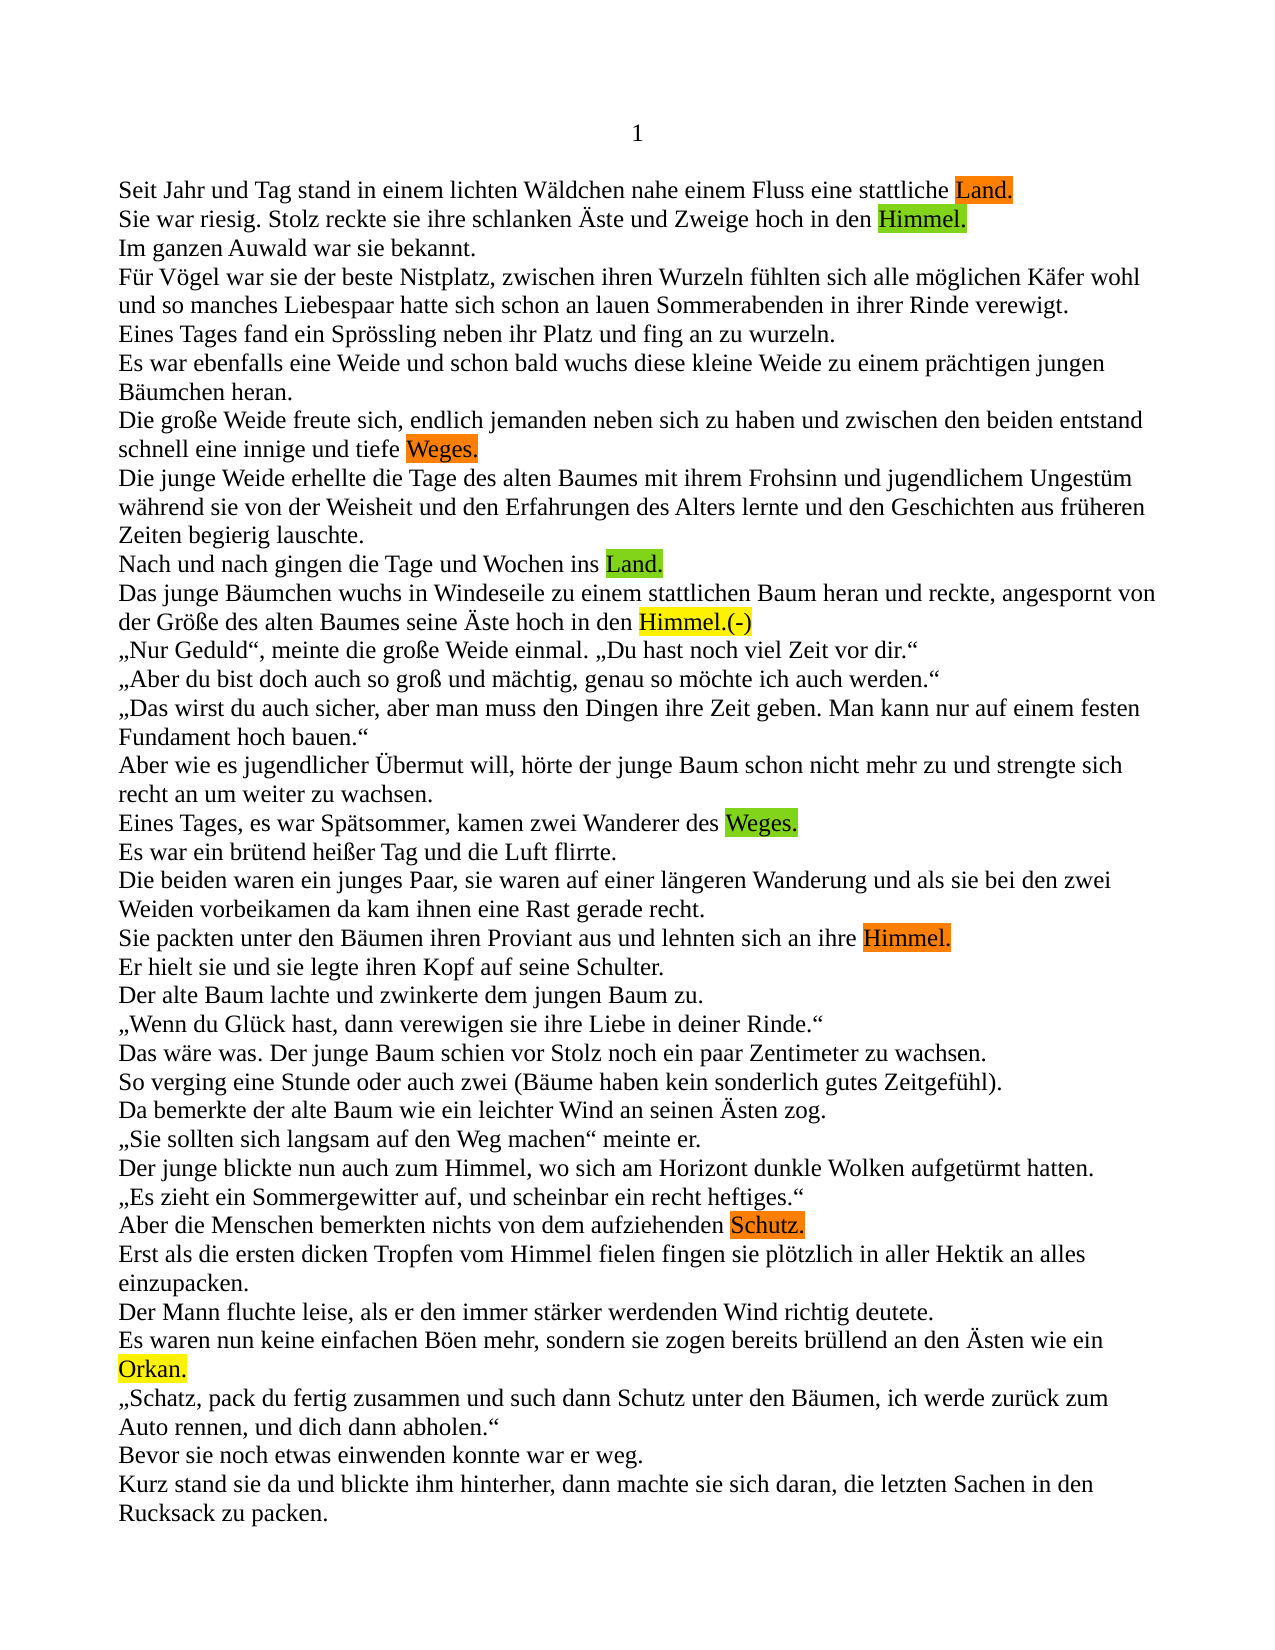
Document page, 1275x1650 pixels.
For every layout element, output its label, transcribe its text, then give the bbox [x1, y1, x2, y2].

text Es war ebenfalls eine Weide und schon bald wuchs diese kleine Weide zu einem prächtigen jungen Bäumchen heran. [118, 348, 1157, 406]
text Nach und nach gingen die Tage und Wochen ins Land. [118, 549, 1157, 578]
text Aber die Menschen bemerkten nichts von dem aufziehenden Schutz. [118, 1211, 1157, 1239]
text Der Mann fluchte leise, als er den immer stärker werdenden Wind richtig deutete. [118, 1297, 1157, 1326]
text Das wäre was. Der junge Baum schien vor Stolz noch ein paar Zentimeter zu wachsen. [118, 1038, 1157, 1067]
text Eines Tages, es war Spätsommer, kamen zwei Wanderer des Weges. [118, 808, 1157, 837]
text Sie war riesig. Stolz reckte sie ihre schlanken Äste und Zweige hoch in den Himmel. [118, 204, 1157, 233]
text „Wenn du Glück hast, dann verewigen sie ihre Liebe in deiner Rinde.“ [118, 1009, 1157, 1038]
text 1 [118, 118, 1157, 147]
text Aber wie es jugendlicher Übermut will, hörte der junge Baum schon nicht mehr zu und strengte sich recht an um weiter zu wachsen. [118, 751, 1157, 808]
text Die junge Weide erhellte die Tage des alten Baumes mit ihrem Frohsinn und jugendlichem Ungestüm während sie von der Weisheit und den Erfahrungen des Alters lernte und den Geschichten aus früheren Zeiten begierig lauschte. [118, 463, 1157, 549]
text Die große Weide freute sich, endlich jemanden neben sich zu haben und zwischen den beiden entstand schnell eine innige und tiefe Weges. [118, 406, 1157, 463]
text Er hielt sie und sie legte ihren Kopf auf seine Schulter. [118, 952, 1157, 981]
text Für Vögel war sie der beste Nistplatz, zwischen ihren Wurzeln fühlten sich alle möglichen Käfer wohl und so manches Liebespaar hatte sich schon an lauen Sommerabenden in ihrer Rinde verewigt. [118, 262, 1157, 319]
text „Nur Geduld“, meinte die große Weide einmal. „Du hast noch viel Zeit vor dir.“ [118, 636, 1157, 664]
text „Schatz, pack du fertig zusammen und such dann Schutz unter den Bäumen, ich werde zurück zum Auto rennen, und dich dann abholen.“ [118, 1383, 1157, 1441]
text Es waren nun keine einfachen Böen mehr, sondern sie zogen bereits brüllend an den Ästen wie ein Orkan. [118, 1326, 1157, 1383]
text Kurz stand sie da und blickte ihm hinterher, dann machte sie sich daran, die letzten Sachen in den Rucksack zu packen. [118, 1469, 1157, 1527]
text „Es zieht ein Sommergewitter auf, und scheinbar ein recht heftiges.“ [118, 1182, 1157, 1211]
text Seit Jahr und Tag stand in einem lichten Wäldchen nahe einem Fluss eine stattliche Land. [118, 176, 1157, 204]
text Im ganzen Auwald war sie bekannt. [118, 233, 1157, 262]
text Da bemerkte der alte Baum wie ein leichter Wind an seinen Ästen zog. [118, 1096, 1157, 1124]
text Sie packten unter den Bäumen ihren Proviant aus und lehnten sich an ihre Himmel. [118, 923, 1157, 952]
text Der junge blickte nun auch zum Himmel, wo sich am Horizont dunkle Wolken aufgetürmt hatten. [118, 1153, 1157, 1182]
text Der alte Baum lachte und zwinkerte dem jungen Baum zu. [118, 981, 1157, 1009]
text „Das wirst du auch sicher, aber man muss den Dingen ihre Zeit geben. Man kann nur auf einem festen Fundament hoch bauen.“ [118, 693, 1157, 751]
text Bevor sie noch etwas einwenden konnte war er weg. [118, 1441, 1157, 1469]
text So verging eine Stunde oder auch zwei (Bäume haben kein sonderlich gutes Zeitgefühl). [118, 1067, 1157, 1096]
text Eines Tages fand ein Sprössling neben ihr Platz und fing an zu wurzeln. [118, 319, 1157, 348]
text Erst als die ersten dicken Tropfen vom Himmel fielen fingen sie plötzlich in aller Hektik an alles einzupacken. [118, 1239, 1157, 1297]
text „Aber du bist doch auch so groß und mächtig, genau so möchte ich auch werden.“ [118, 664, 1157, 693]
text Das junge Bäumchen wuchs in Windeseile zu einem stattlichen Baum heran und reckte, angespornt von der Größe des alten Baumes seine Äste hoch in den Himmel.(-) [118, 578, 1157, 636]
text „Sie sollten sich langsam auf den Weg machen“ meinte er. [118, 1124, 1157, 1153]
text Die beiden waren ein junges Paar, sie waren auf einer längeren Wanderung und als sie bei den zwei Weiden vorbeikamen da kam ihnen eine Rast gerade recht. [118, 866, 1157, 923]
text Es war ein brütend heißer Tag und die Luft flirrte. [118, 837, 1157, 866]
